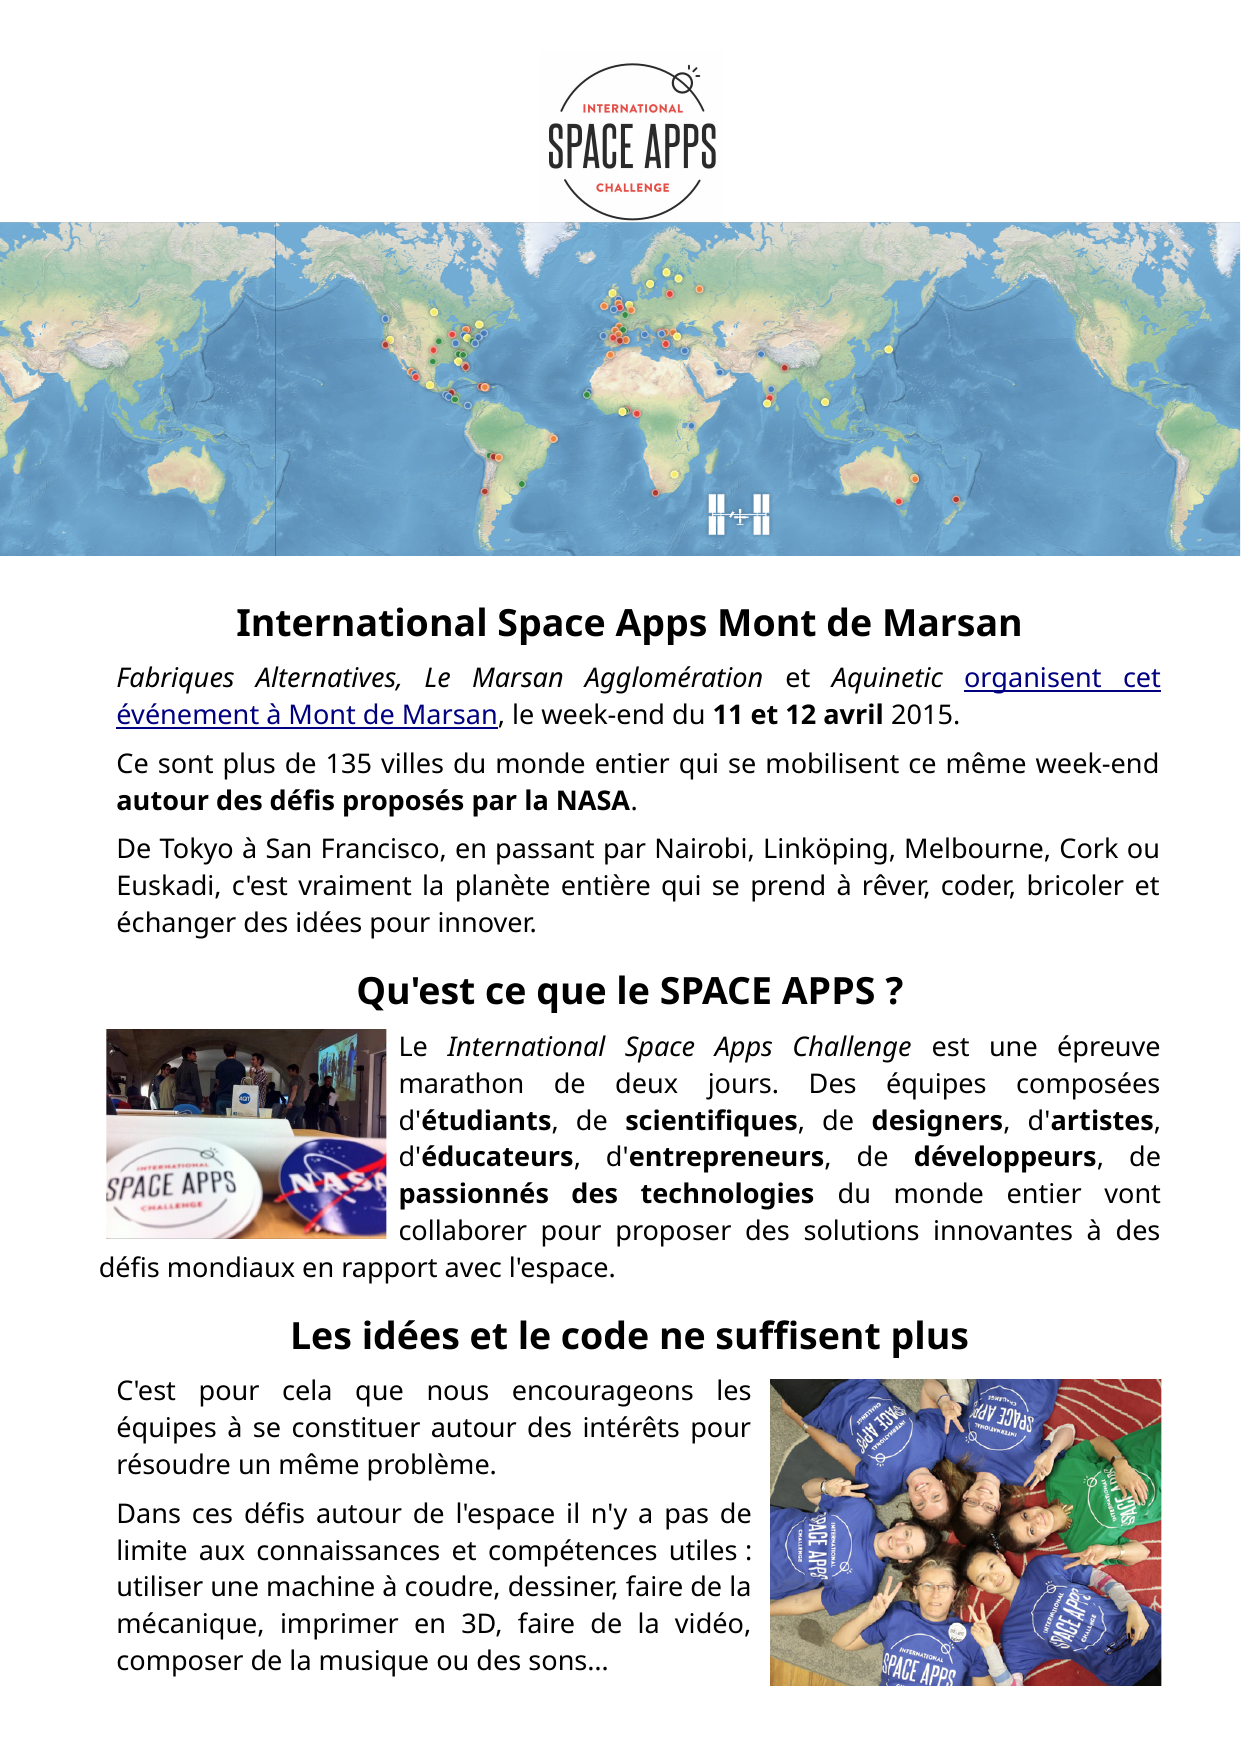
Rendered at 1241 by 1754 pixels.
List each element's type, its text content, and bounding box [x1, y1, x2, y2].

picture [0, 50, 1241, 556]
text C'est pour cela que nous encourageons les équipes à se constituer autour des intérêts pour résoudre un même problème. [116, 1372, 1143, 1482]
text International Space Apps Mont de Marsan [98, 596, 1161, 647]
text Fabriques Alternatives, Le Marsan Agglomération et Aquinetic organisent cet événement à Mont de Marsan, le week-end du 11 et 12 avril 2015. [116, 659, 1161, 733]
text De Tokyo à San Francisco, en passant par Nairobi, Linköping, Melbourne, Cork ou Euskadi, c'est vraiment la planète entière qui se prend à rêver, coder, bricoler et échanger des idées pour innover. [116, 830, 1161, 941]
text Les idées et le code ne suffisent plus [98, 1309, 1161, 1360]
picture [106, 1029, 387, 1239]
text Le International Space Apps Challenge est une épreuve marathon de deux jours. Des équipes composées d'étudiants, de scientifiques, de designers, d'artistes, d'éducateurs, d'entrepreneurs, de développeurs, de passionnés des technologies du monde entier vont collaborer pour proposer des solutions innovantes à des défis mondiaux en rapport avec l'espace. [98, 1027, 1161, 1285]
picture [770, 1379, 1162, 1686]
text Ce sont plus de 135 villes du monde entier qui se mobilisent ce même week-end autour des défis proposés par la NASA. [116, 744, 1161, 818]
text Qu'est ce que le SPACE APPS ? [98, 964, 1161, 1015]
text Dans ces défis autour de l'espace il n'y a pas de limite aux connaissances et compétences utiles : utiliser une machine à coudre, dessiner, faire de la mécanique, imprimer en 3D, faire de la vidéo, composer de la musique ou des sons… [116, 1494, 770, 1678]
